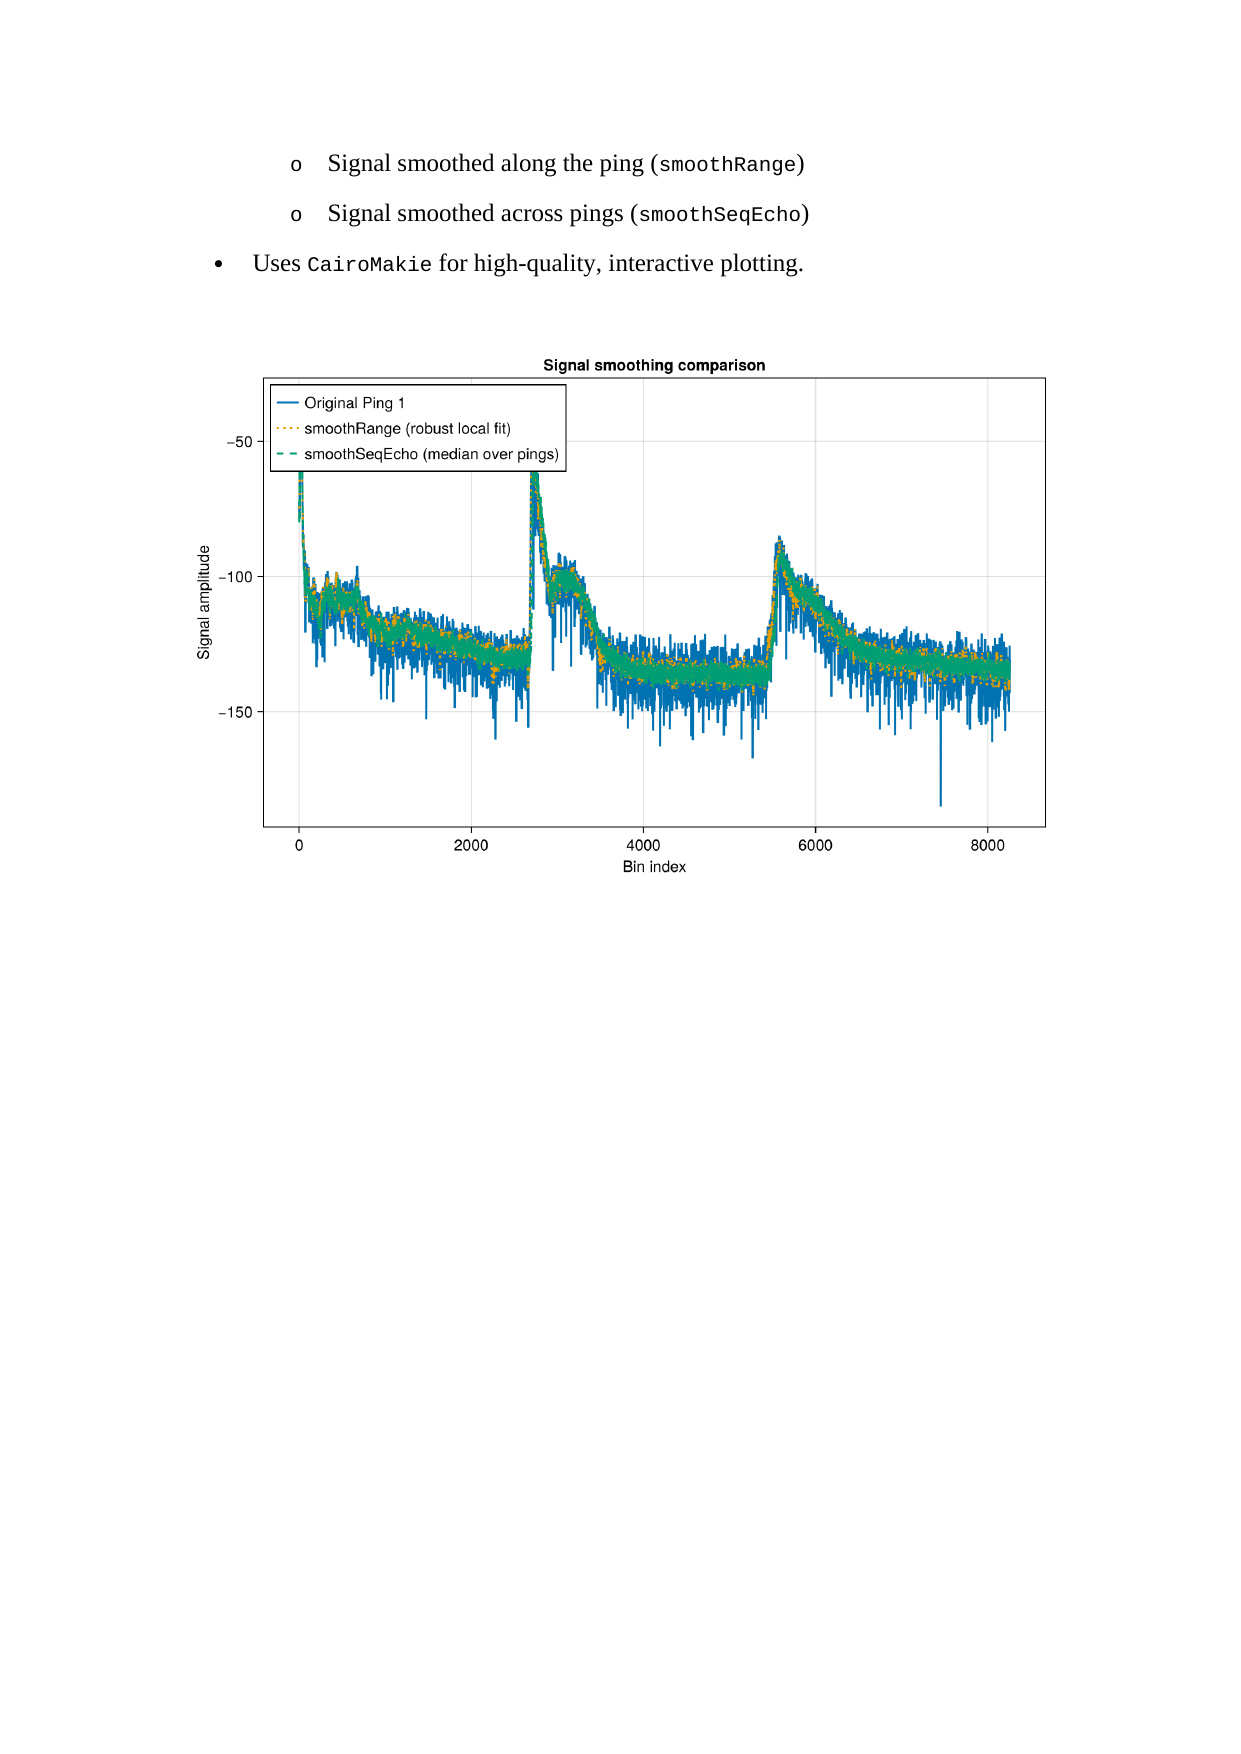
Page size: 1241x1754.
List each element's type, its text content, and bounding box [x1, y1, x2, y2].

list Uses CairoMakie for high-quality, interactive plotting. [215, 248, 1063, 278]
list Signal smoothed across pings (smoothSeqEcho) [290, 198, 1063, 228]
list Signal smoothed along the ping (smoothRange) [290, 148, 1063, 177]
